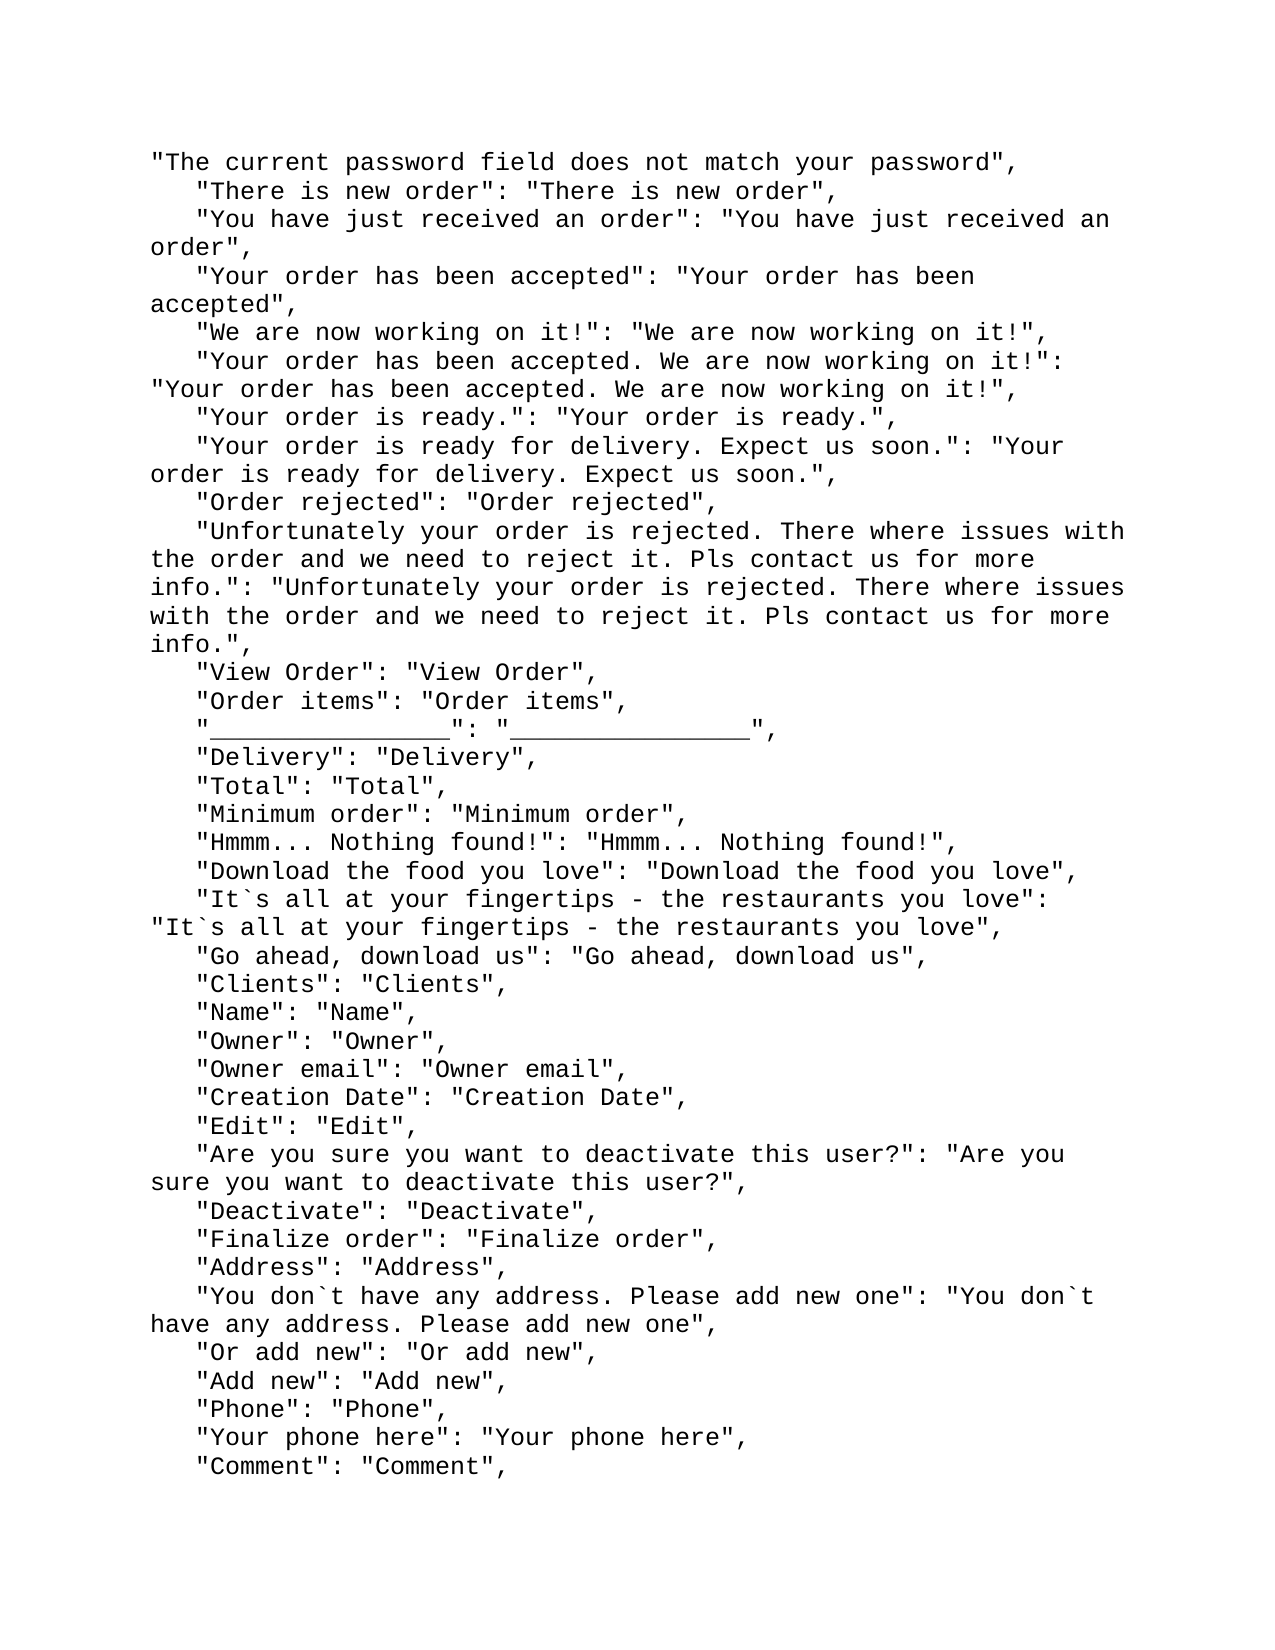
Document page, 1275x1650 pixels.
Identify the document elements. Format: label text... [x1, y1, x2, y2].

text "You have just received an order": "You have just received an order", [150, 207, 1125, 263]
text "Address": "Address", [150, 1255, 1125, 1283]
text "It`s all at your fingertips - the restaurants you love": "It`s all at your fingertips - the restaurants you love", [150, 887, 1125, 943]
text "Your order has been accepted. We are now working on it!": "Your order has been accepted. We are now working on it!", [150, 348, 1125, 405]
text "Add new": "Add new", [150, 1368, 1125, 1397]
text "Are you sure you want to deactivate this user?": "Are you sure you want to deactivate this user?", [150, 1142, 1125, 1198]
text "Unfortunately your order is rejected. There where issues with the order and we need to reject it. Pls contact us for more info.": "Unfortunately your order is rejected. There where issues with the order and we need to reject it. Pls contact us for more info.", [150, 518, 1125, 660]
text "We are now working on it!": "We are now working on it!", [150, 320, 1125, 348]
text "Deactivate": "Deactivate", [150, 1198, 1125, 1227]
text "________________": "________________", [150, 717, 1125, 745]
text "Your order has been accepted": "Your order has been accepted", [150, 263, 1125, 320]
text "View Order": "View Order", [150, 660, 1125, 688]
text "Your phone here": "Your phone here", [150, 1425, 1125, 1453]
text "Delivery": "Delivery", [150, 745, 1125, 773]
text "Edit": "Edit", [150, 1113, 1125, 1142]
text "Phone": "Phone", [150, 1397, 1125, 1425]
text "Hmmm... Nothing found!": "Hmmm... Nothing found!", [150, 830, 1125, 858]
text "Go ahead, download us": "Go ahead, download us", [150, 943, 1125, 972]
text "Comment": "Comment", [150, 1453, 1125, 1482]
text "Order rejected": "Order rejected", [150, 490, 1125, 518]
text "Your order is ready for delivery. Expect us soon.": "Your order is ready for delivery. Expect us soon.", [150, 433, 1125, 490]
text "Owner": "Owner", [150, 1028, 1125, 1057]
text "Order items": "Order items", [150, 688, 1125, 717]
text "Creation Date": "Creation Date", [150, 1085, 1125, 1113]
text "You don`t have any address. Please add new one": "You don`t have any address. Please add new one", [150, 1283, 1125, 1340]
text "Your order is ready.": "Your order is ready.", [150, 405, 1125, 433]
text "There is new order": "There is new order", [150, 178, 1125, 207]
text "Or add new": "Or add new", [150, 1340, 1125, 1368]
text "Total": "Total", [150, 773, 1125, 802]
text "Owner email": "Owner email", [150, 1057, 1125, 1085]
text "The current password field does not match your password", [150, 150, 1125, 178]
text "Finalize order": "Finalize order", [150, 1227, 1125, 1255]
text "Name": "Name", [150, 1000, 1125, 1028]
text "Minimum order": "Minimum order", [150, 802, 1125, 830]
text "Download the food you love": "Download the food you love", [150, 858, 1125, 887]
text "Clients": "Clients", [150, 972, 1125, 1000]
